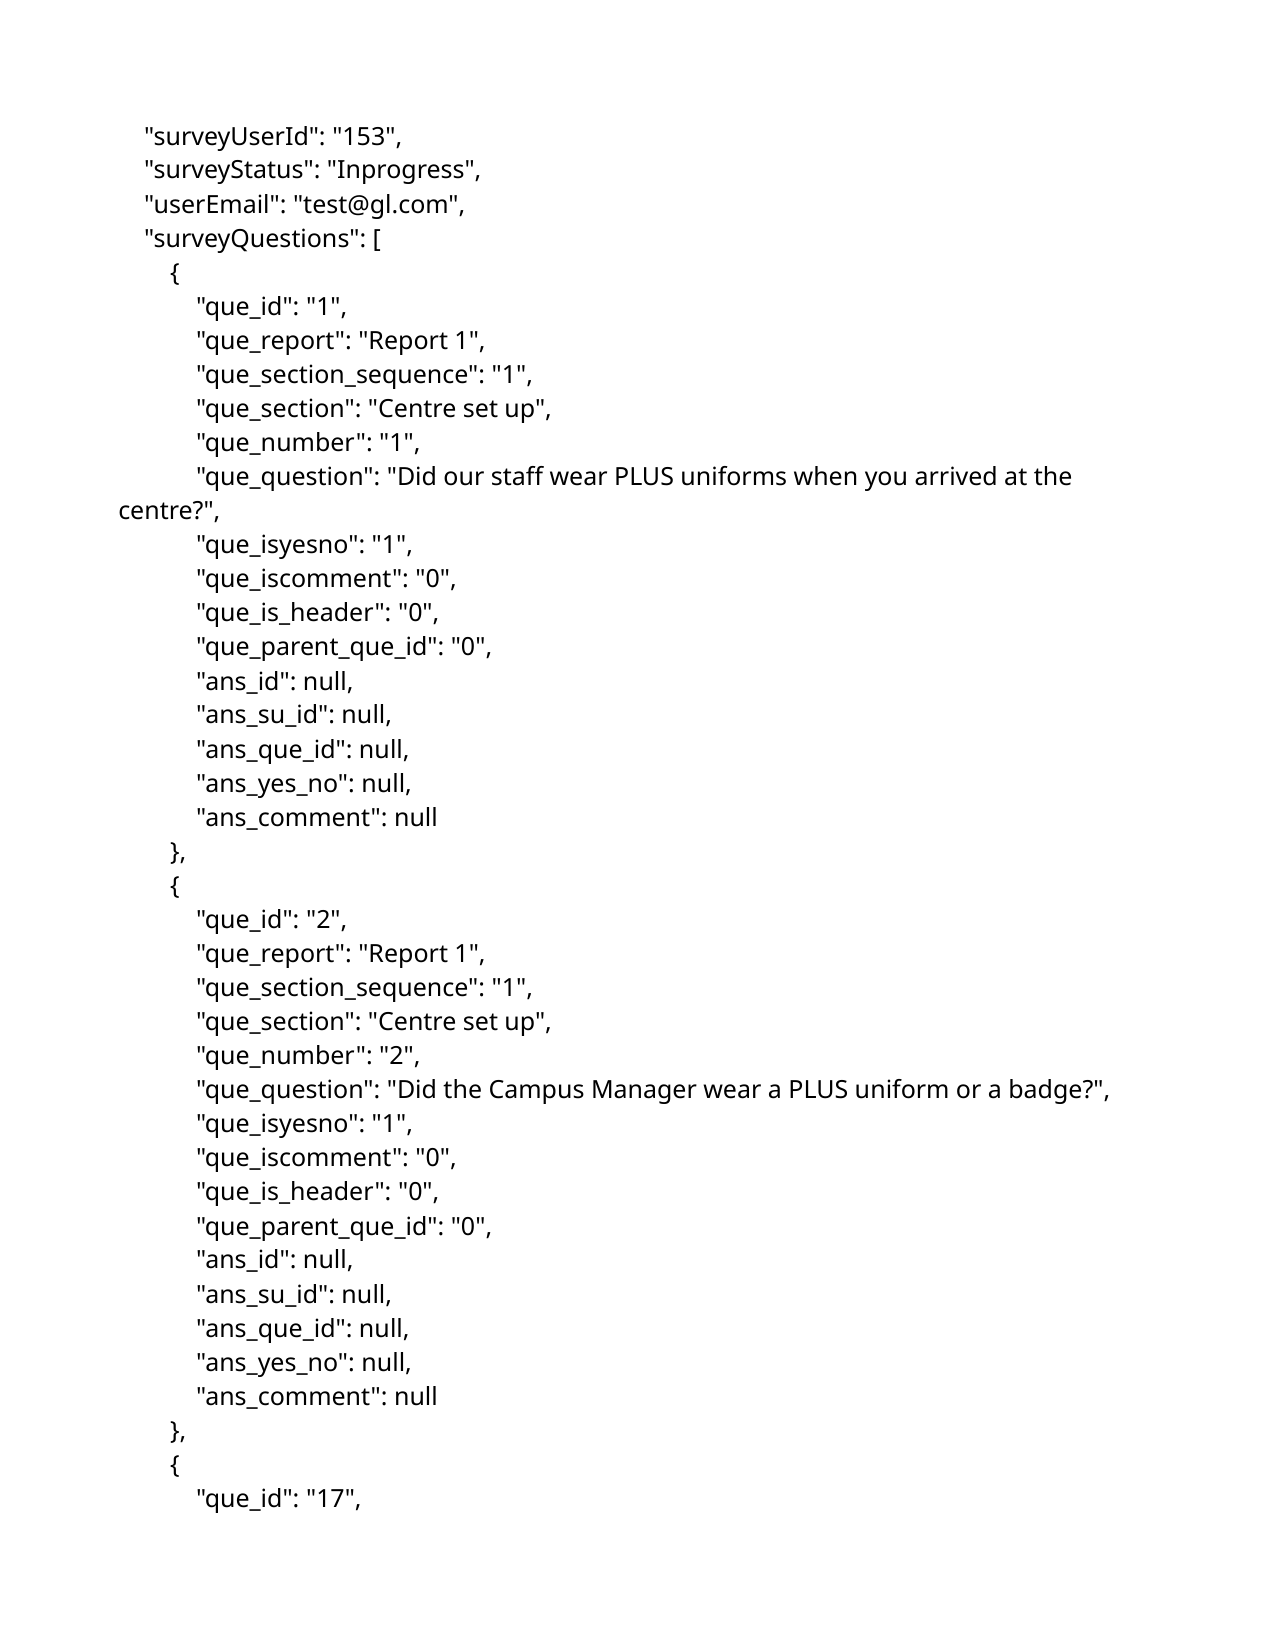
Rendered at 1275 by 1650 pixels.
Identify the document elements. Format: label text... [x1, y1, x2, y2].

text "surveyUserId": "153", "surveyStatus": "Inprogress", "userEmail": "test@gl.com", "surveyQuestions": [ { "que_id": "1", "que_report": "Report 1", "que_section_sequence": "1", "que_section": "Centre set up", "que_number": "1", "que_question": "Did our staff wear PLUS uniforms when you arrived at the centre?", "que_isyesno": "1", "que_iscomment": "0", "que_is_header": "0", "que_parent_que_id": "0", "ans_id": null, "ans_su_id": null, "ans_que_id": null, "ans_yes_no": null, "ans_comment": null }, { "que_id": "2", "que_report": "Report 1", "que_section_sequence": "1", "que_section": "Centre set up", "que_number": "2", "que_question": "Did the Campus Manager wear a PLUS uniform or a badge?", "que_isyesno": "1", "que_iscomment": "0", "que_is_header": "0", "que_parent_que_id": "0", "ans_id": null, "ans_su_id": null, "ans_que_id": null, "ans_yes_no": null, "ans_comment": null }, { "que_id": "17", [118, 118, 1157, 1515]
